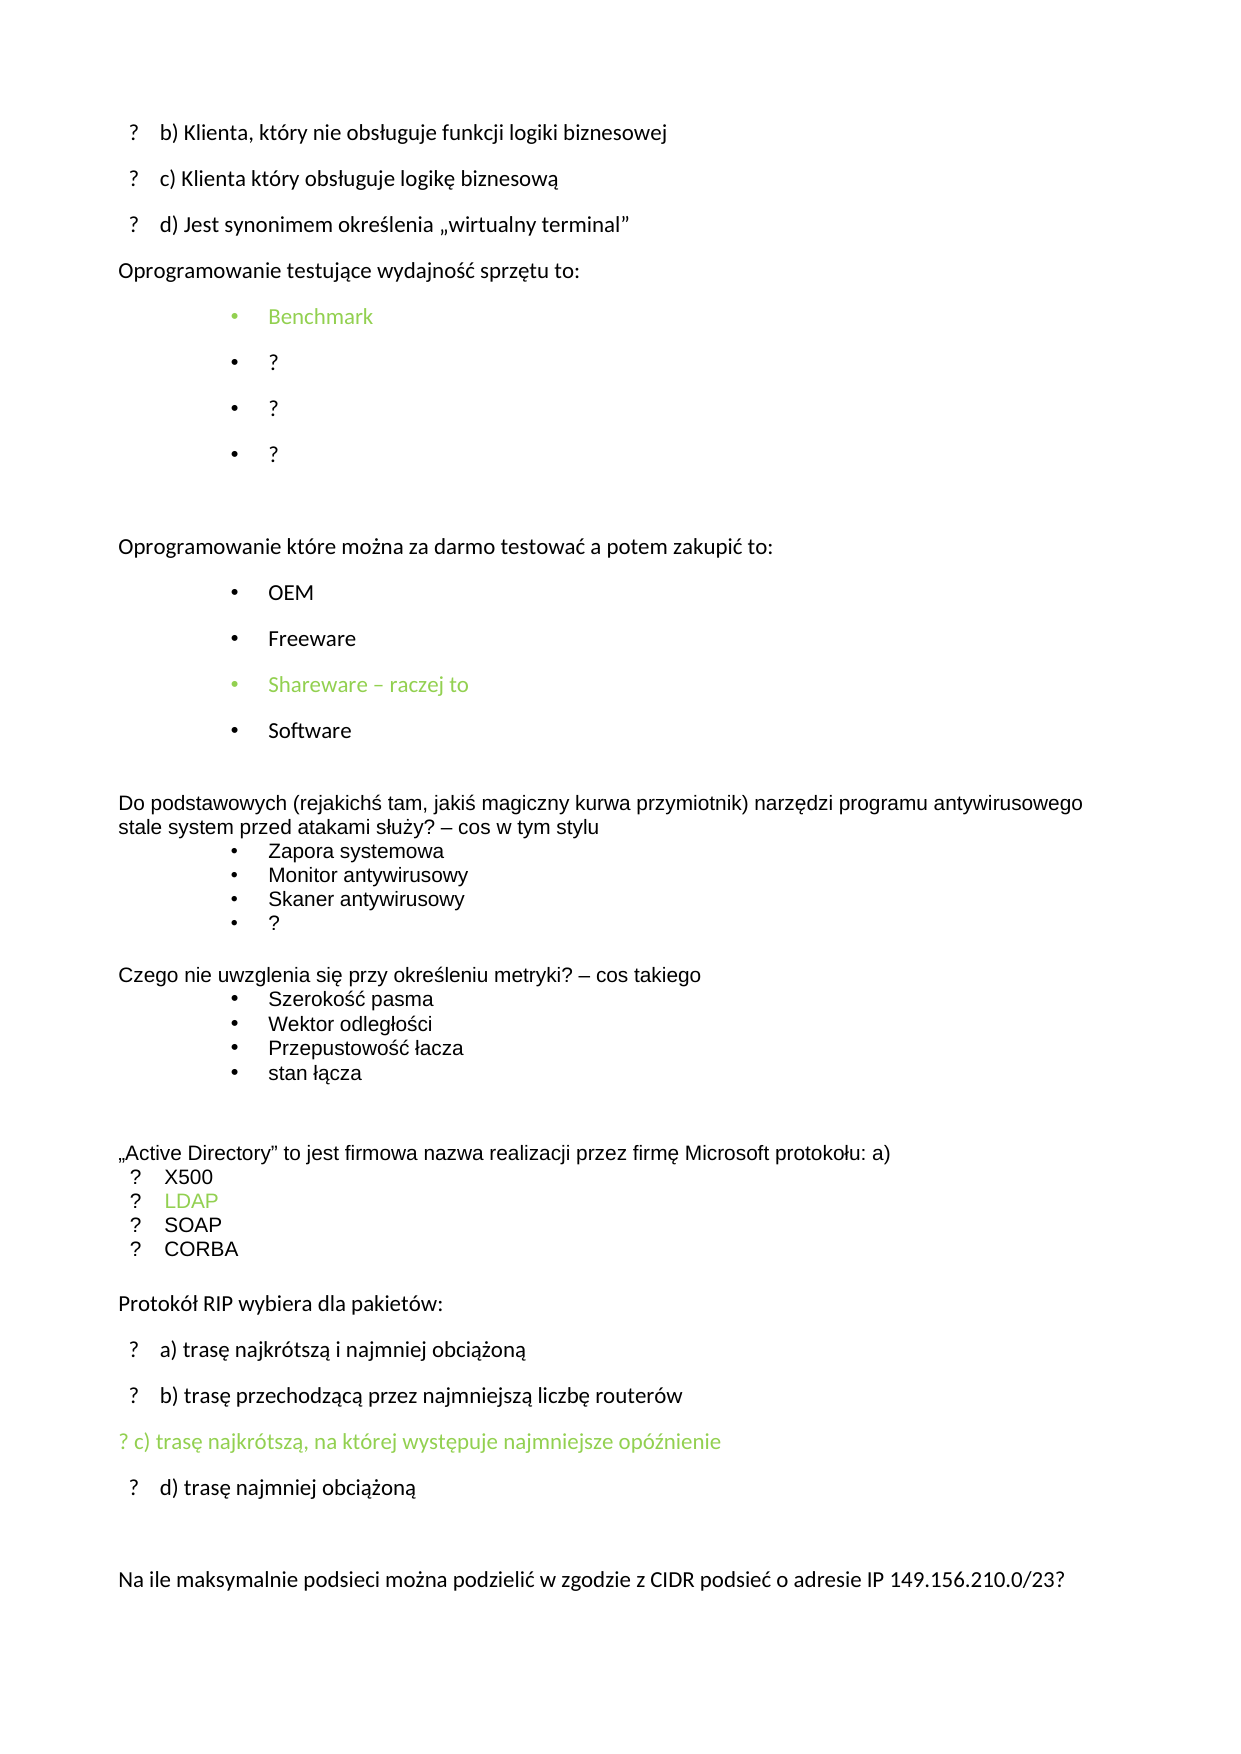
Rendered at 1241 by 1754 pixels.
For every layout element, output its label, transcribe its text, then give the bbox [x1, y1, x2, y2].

text ? d) Jest synonimem określenia „wirtualny terminal” [118, 210, 1122, 238]
list Shareware – raczej to [231, 671, 1122, 699]
list Skaner antywirusowy [231, 887, 1122, 911]
text ? LDAP [118, 1189, 1122, 1213]
list Szerokość pasma [231, 987, 1122, 1011]
text ? a) trasę najkrótszą i najmniej obciążoną [118, 1335, 1122, 1363]
list Software [231, 717, 1122, 745]
text ? SOAP [118, 1213, 1122, 1237]
list Freeware [231, 624, 1122, 653]
list Benchmark [231, 302, 1122, 330]
text ? CORBA [118, 1237, 1122, 1261]
list ? [231, 394, 1122, 422]
text ? c) trasę najkrótszą, na której występuje najmniejsze opóźnienie [118, 1427, 1122, 1455]
list Przepustowość łacza [231, 1036, 1122, 1060]
text ? d) trasę najmniej obciążoną [118, 1473, 1122, 1501]
text Protokół RIP wybiera dla pakietów: [118, 1289, 1122, 1317]
list ? [231, 440, 1122, 468]
text Oprogramowanie które można za darmo testować a potem zakupić to: [118, 532, 1122, 561]
text Czego nie uwzglenia się przy określeniu metryki? – cos takiego [118, 963, 1122, 987]
text Oprogramowanie testujące wydajność sprzętu to: [118, 256, 1122, 284]
list stan łącza [231, 1060, 1122, 1085]
text ? b) Klienta, który nie obsługuje funkcji logiki biznesowej [118, 118, 1122, 146]
list Monitor antywirusowy [231, 863, 1122, 887]
list OEM [231, 578, 1122, 607]
text ? c) Klienta który obsługuje logikę biznesową [118, 164, 1122, 192]
list ? [231, 348, 1122, 376]
text Do podstawowych (rejakichś tam, jakiś magiczny kurwa przymiotnik) narzędzi programu antywirusowego stale system przed atakami służy? – cos w tym stylu [118, 791, 1122, 839]
list Wektor odległości [231, 1011, 1122, 1036]
list ? [231, 911, 1122, 935]
text ? X500 [118, 1165, 1122, 1189]
list Zapora systemowa [231, 839, 1122, 863]
text Na ile maksymalnie podsieci można podzielić w zgodzie z CIDR podsieć o adresie IP 149.156.210.0/23? [118, 1565, 1122, 1593]
text „Active Directory” to jest firmowa nazwa realizacji przez firmę Microsoft protokołu: a) [118, 1141, 1122, 1165]
text ? b) trasę przechodzącą przez najmniejszą liczbę routerów [118, 1381, 1122, 1409]
